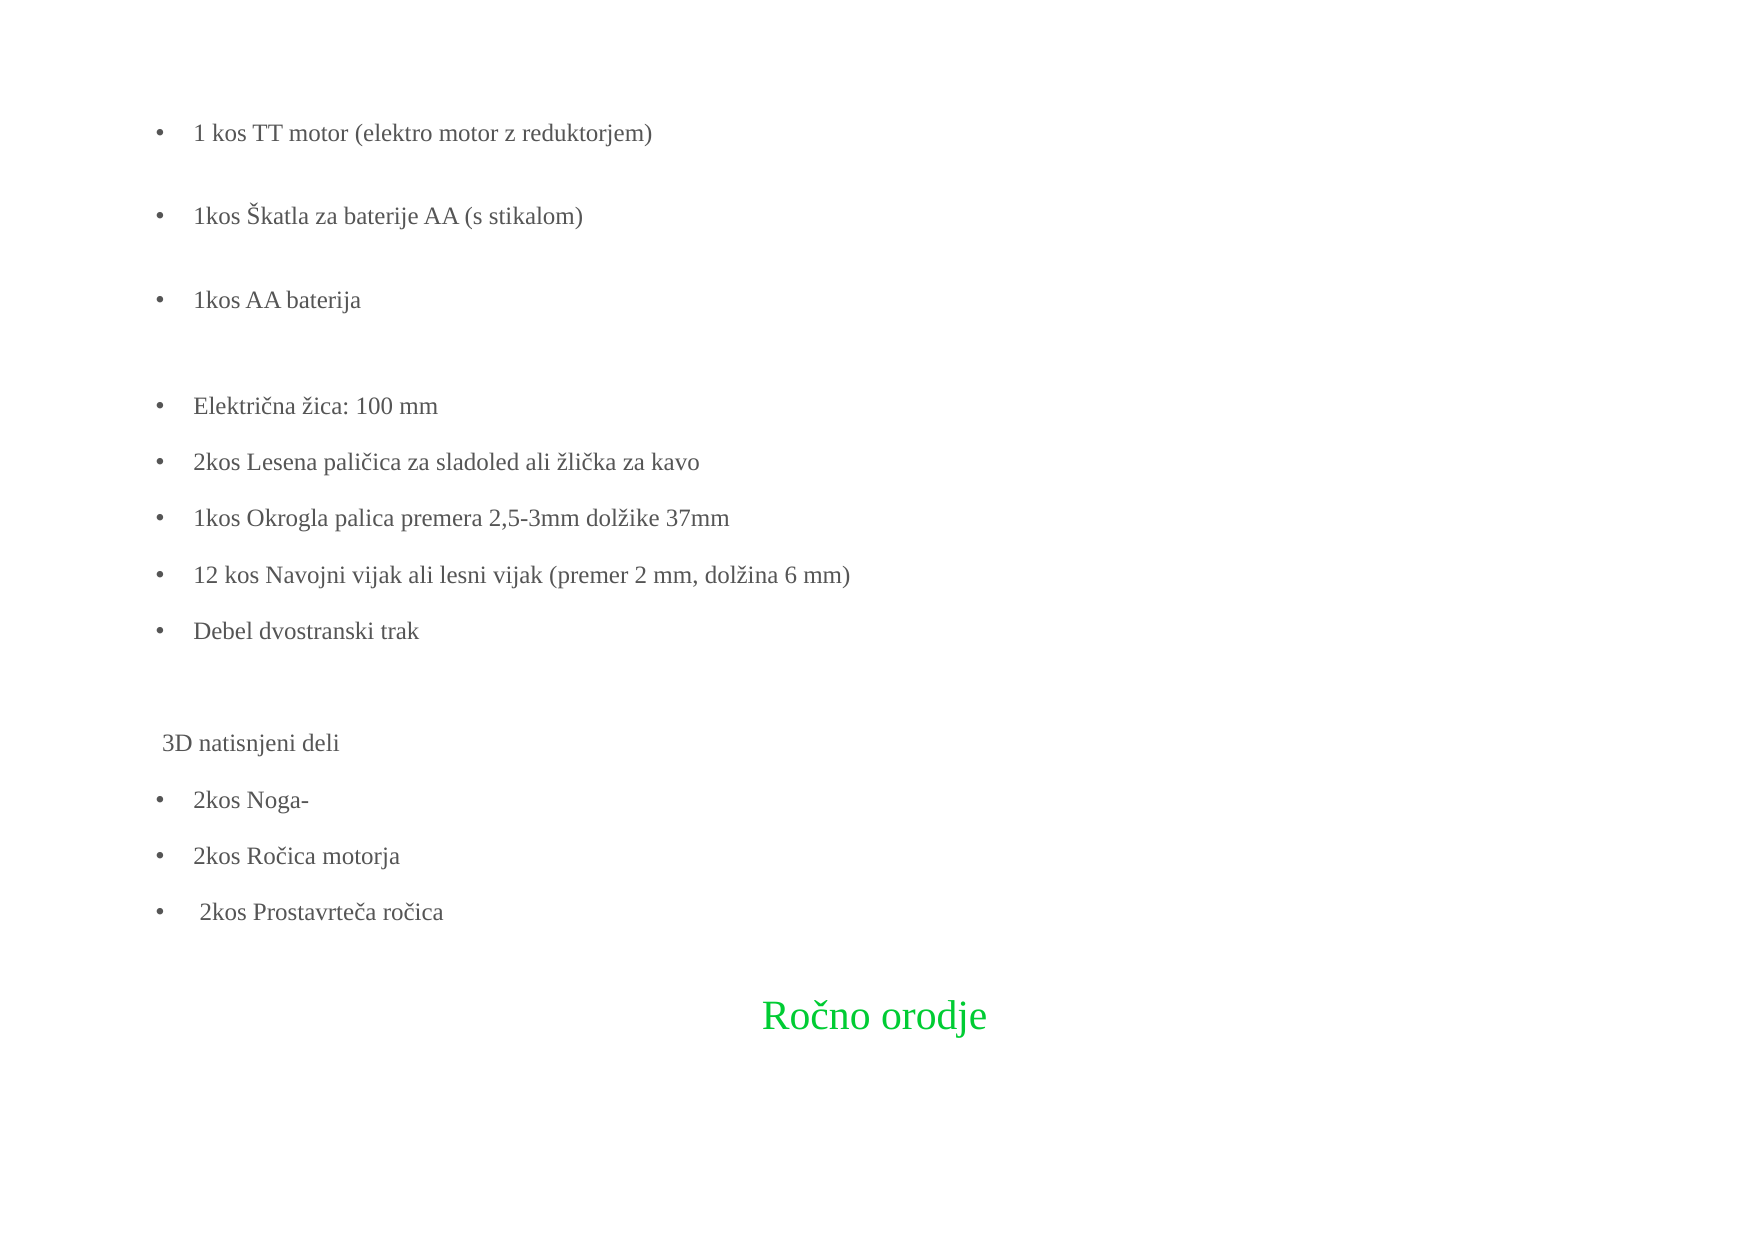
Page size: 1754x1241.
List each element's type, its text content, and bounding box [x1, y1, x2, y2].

text 3D natisnjeni deli [118, 701, 1636, 757]
list 2kos Noga- [156, 757, 1636, 813]
list Ročno orodje [118, 982, 1636, 1038]
list 1kos AA baterija [156, 285, 1636, 313]
list 2kos Prostavrteča ročica [156, 870, 1636, 926]
list 1 kos TT motor (elektro motor z reduktorjem) [156, 118, 1636, 147]
list 12 kos Navojni vijak ali lesni vijak (premer 2 mm, dolžina 6 mm) [156, 532, 1636, 588]
list Električna žica: 100 mm [156, 363, 1636, 420]
list 2kos Ročica motorja [156, 813, 1636, 870]
list 1kos Okrogla palica premera 2,5-3mm dolžike 37mm [156, 476, 1636, 532]
list 2kos Lesena paličica za sladoled ali žlička za kavo [156, 420, 1636, 476]
list Debel dvostranski trak [156, 588, 1636, 645]
list 1kos Škatla za baterije AA (s stikalom) [156, 201, 1636, 230]
